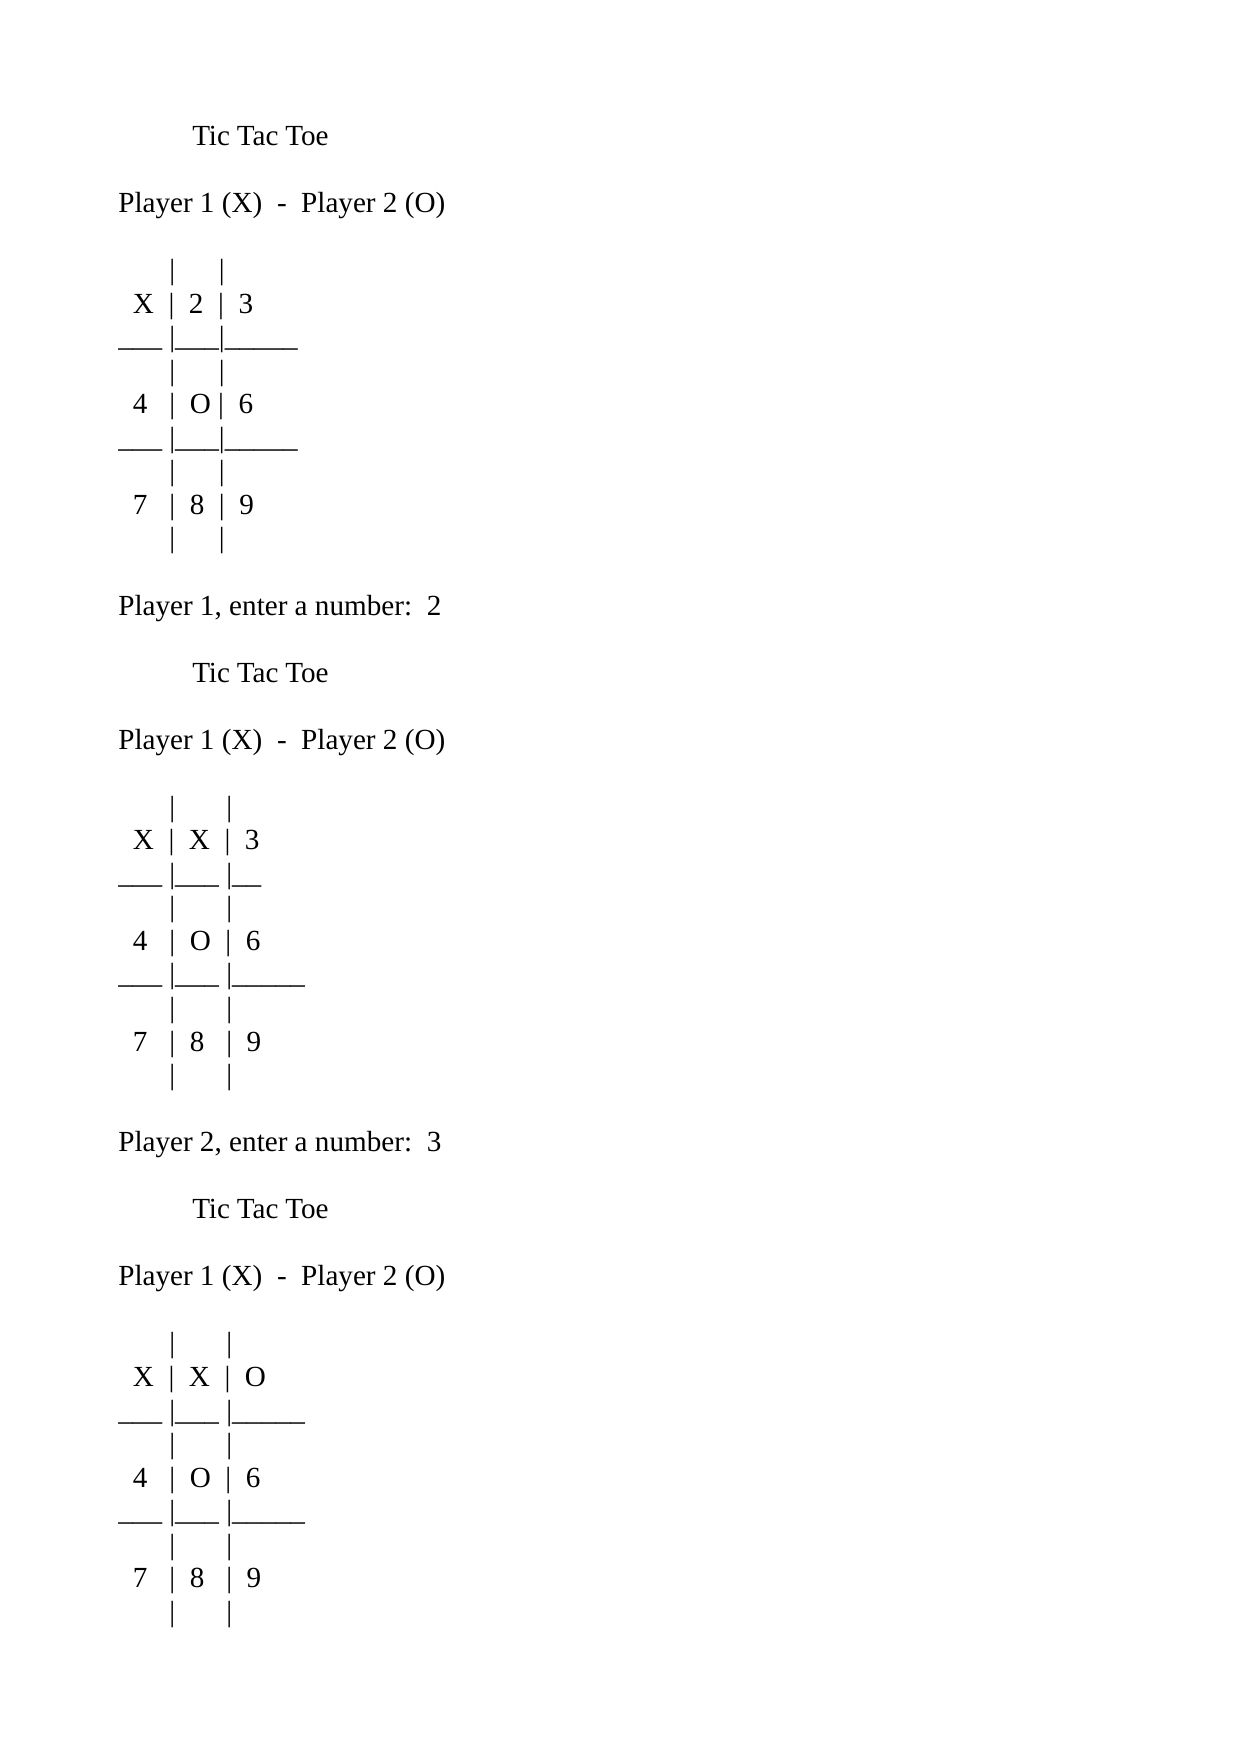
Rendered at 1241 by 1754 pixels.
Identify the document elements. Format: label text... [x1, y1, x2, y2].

text ___ |___ |_____ [118, 1393, 1122, 1426]
text | | [118, 889, 1122, 923]
text | | [118, 1057, 1122, 1091]
text 4 | O | 6 [118, 386, 1122, 420]
text ___ |___|_____ [118, 420, 1122, 453]
text Tic Tac Toe [118, 655, 1122, 688]
text 7 | 8 | 9 [118, 1024, 1122, 1057]
text | | [118, 353, 1122, 386]
text ___ |___ |_____ [118, 957, 1122, 990]
text | | [118, 1426, 1122, 1460]
text ___ |___ |_____ [118, 1493, 1122, 1527]
text | | [118, 990, 1122, 1024]
text | | [118, 1326, 1122, 1359]
text X | X | 3 [118, 822, 1122, 856]
text 7 | 8 | 9 [118, 1560, 1122, 1594]
text | | [118, 521, 1122, 554]
text 7 | 8 | 9 [118, 487, 1122, 521]
text | | [118, 1527, 1122, 1560]
text | | [118, 252, 1122, 286]
text | | [118, 789, 1122, 822]
text Player 1 (X) - Player 2 (O) [118, 185, 1122, 219]
text 4 | O | 6 [118, 923, 1122, 957]
text Player 1 (X) - Player 2 (O) [118, 1258, 1122, 1292]
text Player 2, enter a number: 3 [118, 1124, 1122, 1158]
text X | X | O [118, 1359, 1122, 1393]
text Tic Tac Toe [118, 118, 1122, 152]
text ___ |___ |__ [118, 856, 1122, 889]
text Player 1 (X) - Player 2 (O) [118, 722, 1122, 755]
text | | [118, 1594, 1122, 1627]
text | | [118, 453, 1122, 487]
text 4 | O | 6 [118, 1460, 1122, 1493]
text X | 2 | 3 [118, 286, 1122, 319]
text Tic Tac Toe [118, 1191, 1122, 1225]
text Player 1, enter a number: 2 [118, 588, 1122, 621]
text ___ |___|_____ [118, 319, 1122, 353]
